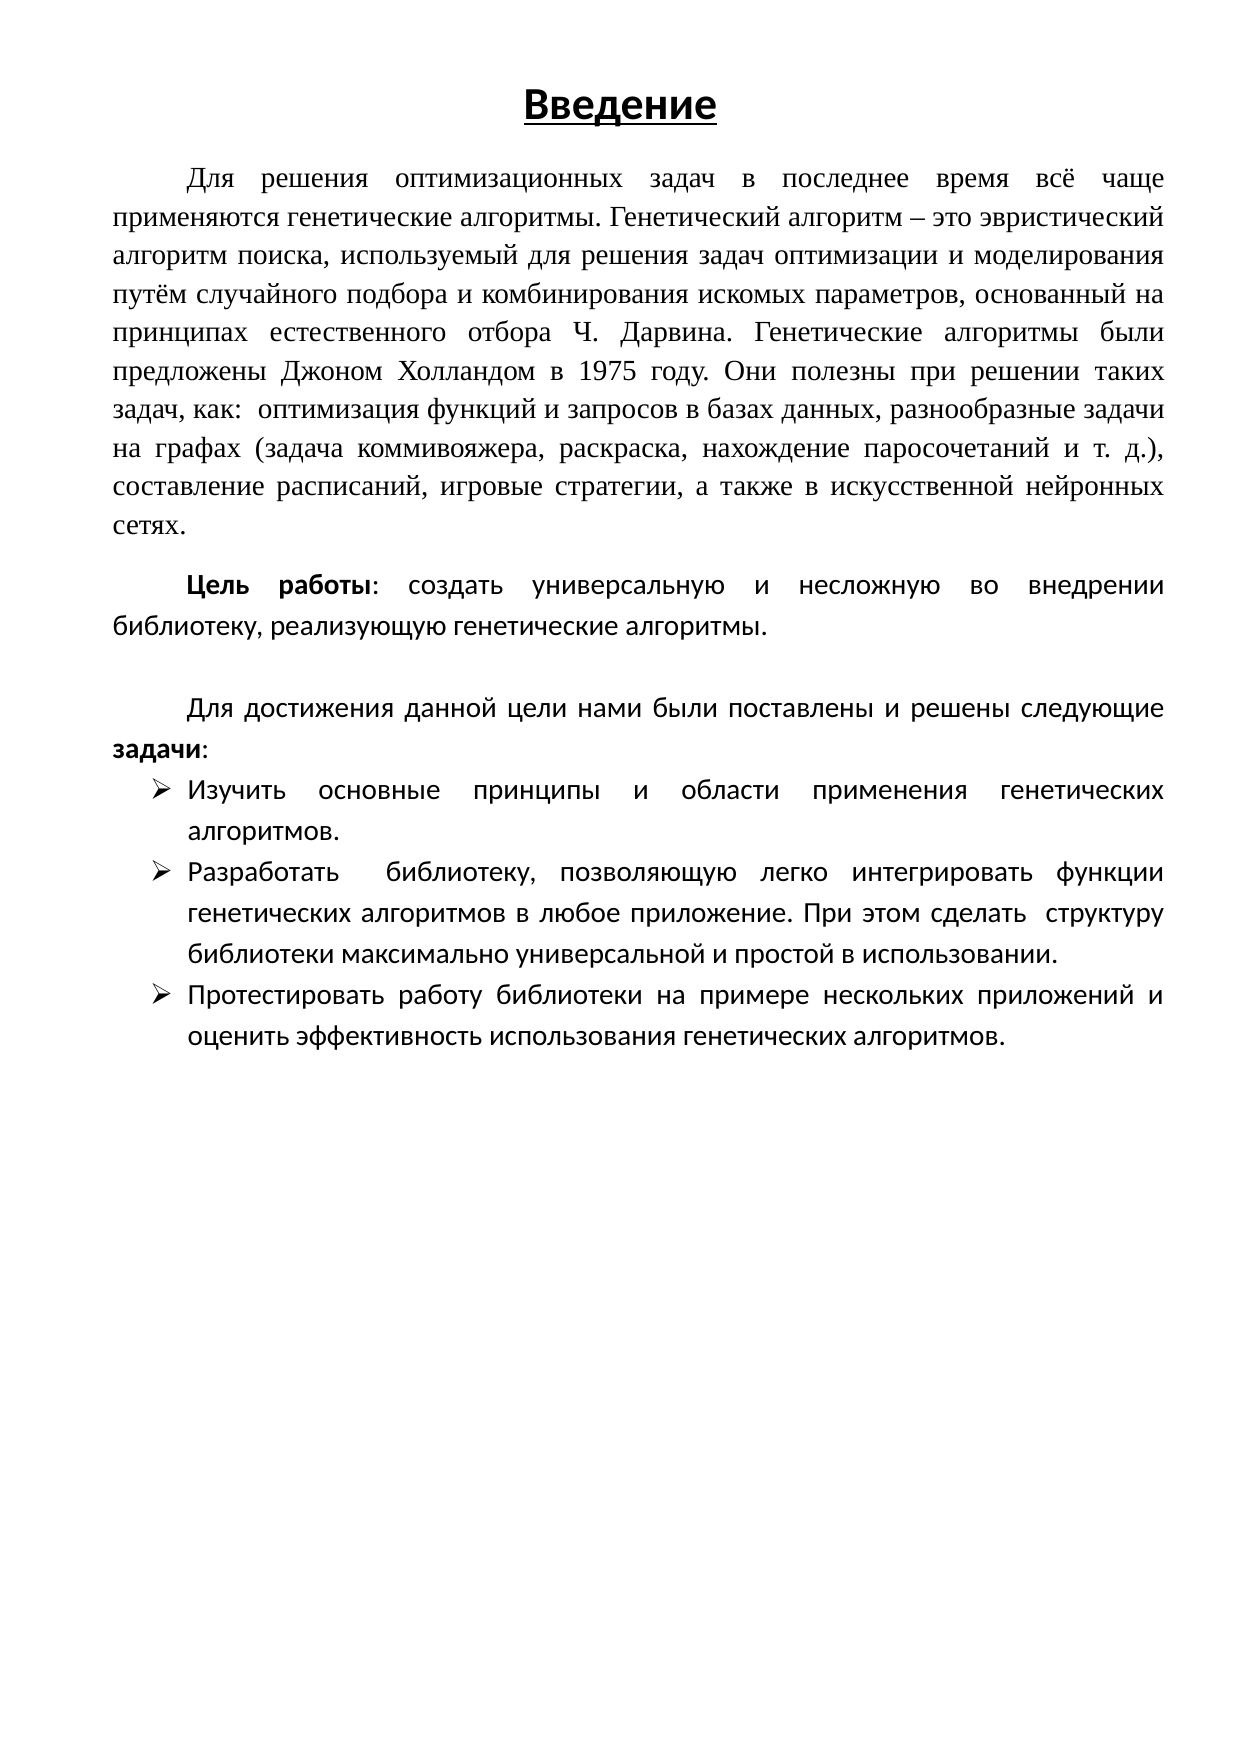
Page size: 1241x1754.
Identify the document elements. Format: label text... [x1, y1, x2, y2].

list Цель работы: создать универсальную и несложную во внедрении библиотеку, реализующую генетические алгоритмы. [112, 566, 1165, 643]
list Изучить основные принципы и области применения генетических алгоритмов. [150, 771, 1165, 848]
list Протестировать работу библиотеки на примере нескольких приложений и оценить эффективность использования генетических алгоритмов. [150, 976, 1165, 1052]
list Для достижения данной цели нами были поставлены и решены следующие задачи: [112, 689, 1165, 766]
text Для решения оптимизационных задач в последнее время всё чаще применяются генетические алгоритмы. Генетический алгоритм – это эвристический алгоритм поиска, используемый для решения задач оптимизации и моделирования путём случайного подбора и комбинирования искомых параметров, основанный на принципах естественного отбора Ч. Дарвина. Генетические алгоритмы были предложены Джоном Холландом в 1975 году. Они полезны при решении таких задач, как: оптимизация функций и запросов в базах данных, разнообразные задачи на графах (задача коммивояжера, раскраска, нахождение паросочетаний и т. д.), составление расписаний, игровые стратегии, а также в искусственной нейронных сетях. [112, 160, 1165, 541]
list Разработать библиотеку, позволяющую легко интегрировать функции генетических алгоритмов в любое приложение. При этом сделать структуру библиотеки максимально универсальной и простой в использовании. [150, 853, 1165, 970]
text Введение [75, 75, 1165, 131]
